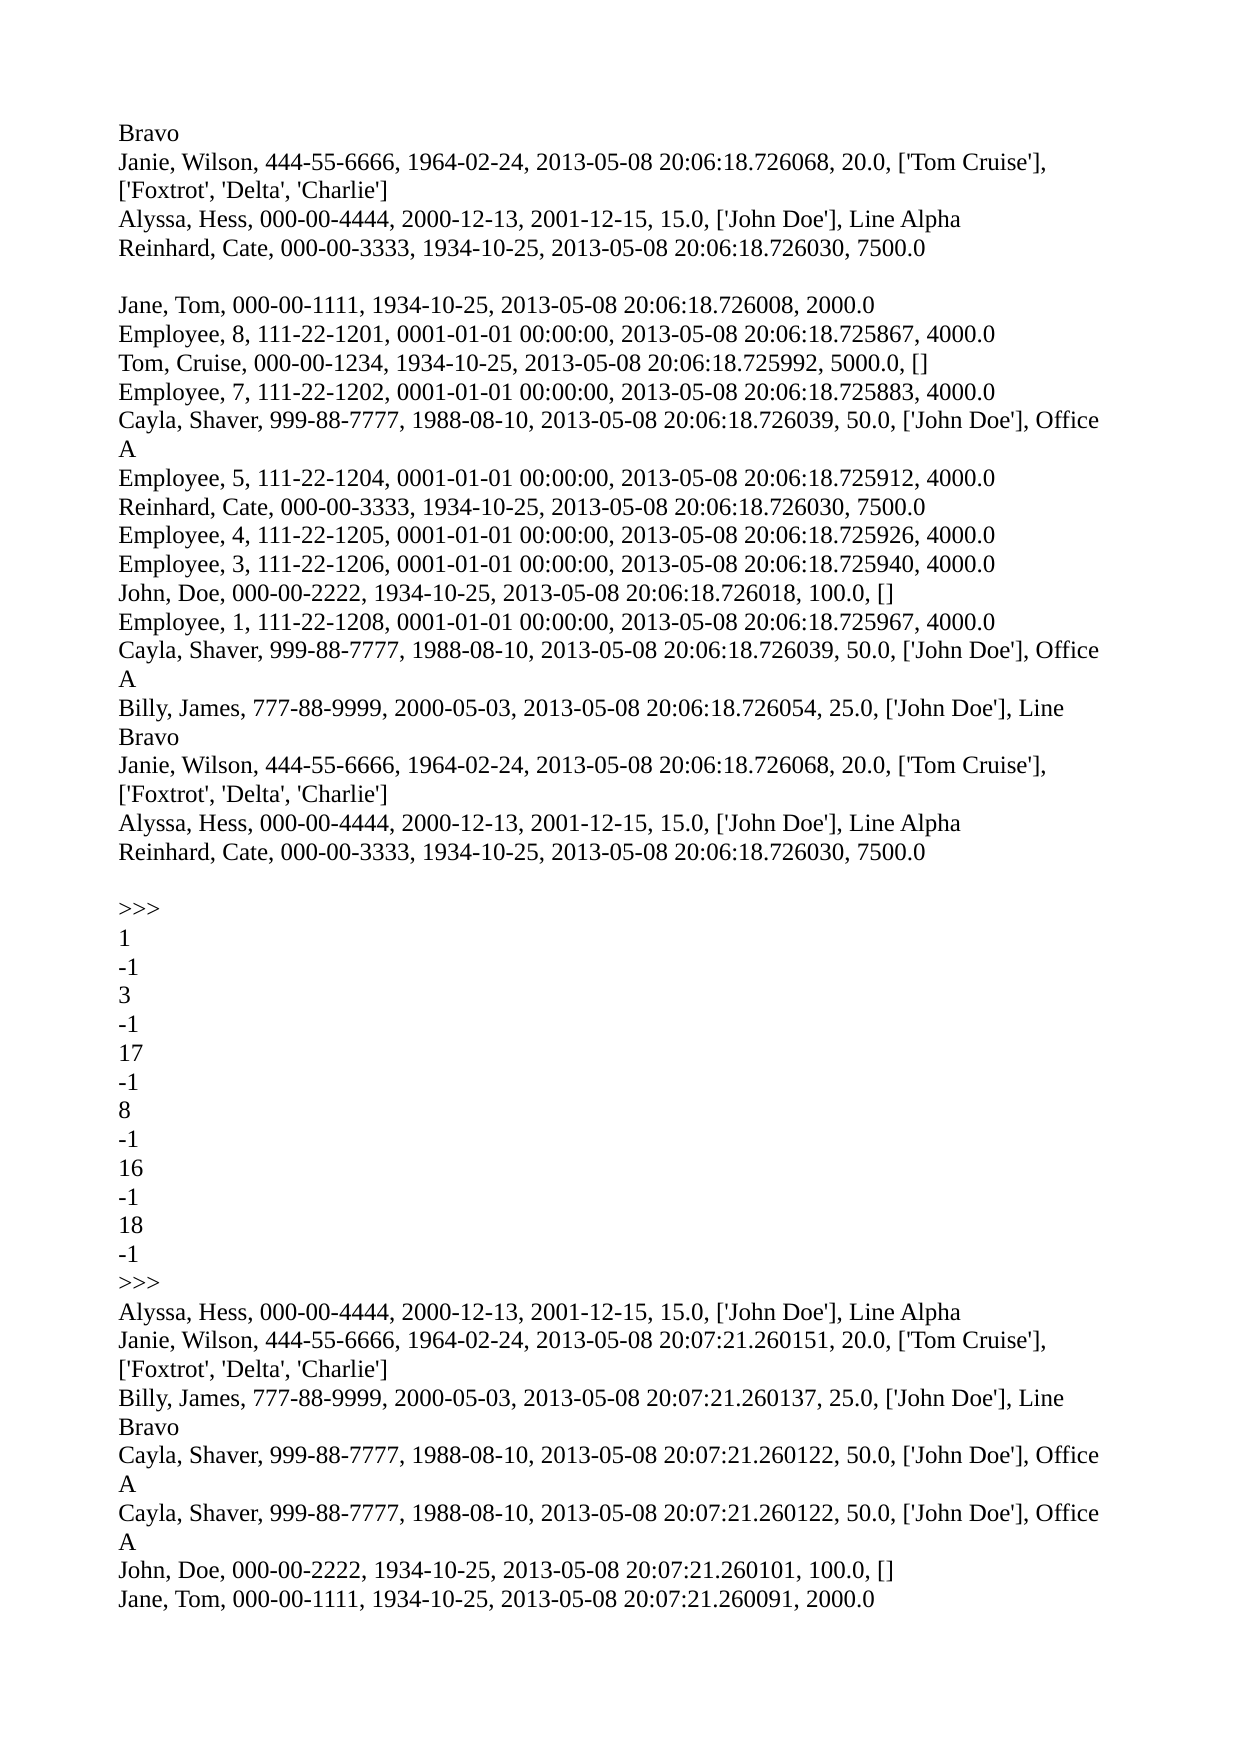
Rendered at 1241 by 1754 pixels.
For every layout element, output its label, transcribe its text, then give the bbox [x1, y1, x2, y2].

text 3 [118, 981, 1122, 1009]
text Janie, Wilson, 444-55-6666, 1964-02-24, 2013-05-08 20:06:18.726068, 20.0, ['Tom Cruise'], ['Foxtrot', 'Delta', 'Charlie'] [118, 147, 1122, 204]
text Cayla, Shaver, 999-88-7777, 1988-08-10, 2013-05-08 20:07:21.260122, 50.0, ['John Doe'], Office A [118, 1441, 1122, 1498]
text Alyssa, Hess, 000-00-4444, 2000-12-13, 2001-12-15, 15.0, ['John Doe'], Line Alpha [118, 808, 1122, 837]
text Jane, Tom, 000-00-1111, 1934-10-25, 2013-05-08 20:06:18.726008, 2000.0 [118, 291, 1122, 319]
text Employee, 1, 111-22-1208, 0001-01-01 00:00:00, 2013-05-08 20:06:18.725967, 4000.0 [118, 607, 1122, 636]
text Reinhard, Cate, 000-00-3333, 1934-10-25, 2013-05-08 20:06:18.726030, 7500.0 [118, 233, 1122, 262]
text -1 [118, 1009, 1122, 1038]
text Employee, 5, 111-22-1204, 0001-01-01 00:00:00, 2013-05-08 20:06:18.725912, 4000.0 [118, 463, 1122, 492]
text 17 [118, 1038, 1122, 1067]
text Reinhard, Cate, 000-00-3333, 1934-10-25, 2013-05-08 20:06:18.726030, 7500.0 [118, 837, 1122, 866]
text Cayla, Shaver, 999-88-7777, 1988-08-10, 2013-05-08 20:06:18.726039, 50.0, ['John Doe'], Office A [118, 636, 1122, 693]
text Jane, Tom, 000-00-1111, 1934-10-25, 2013-05-08 20:07:21.260091, 2000.0 [118, 1584, 1122, 1613]
text -1 [118, 1239, 1122, 1268]
text Janie, Wilson, 444-55-6666, 1964-02-24, 2013-05-08 20:06:18.726068, 20.0, ['Tom Cruise'], ['Foxtrot', 'Delta', 'Charlie'] [118, 751, 1122, 808]
text Tom, Cruise, 000-00-1234, 1934-10-25, 2013-05-08 20:06:18.725992, 5000.0, [] [118, 348, 1122, 377]
text 18 [118, 1211, 1122, 1239]
text Billy, James, 777-88-9999, 2000-05-03, 2013-05-08 20:07:21.260137, 25.0, ['John Doe'], Line Bravo [118, 1383, 1122, 1441]
text Cayla, Shaver, 999-88-7777, 1988-08-10, 2013-05-08 20:07:21.260122, 50.0, ['John Doe'], Office A [118, 1498, 1122, 1556]
text Employee, 8, 111-22-1201, 0001-01-01 00:00:00, 2013-05-08 20:06:18.725867, 4000.0 [118, 319, 1122, 348]
text John, Doe, 000-00-2222, 1934-10-25, 2013-05-08 20:07:21.260101, 100.0, [] [118, 1556, 1122, 1584]
text Cayla, Shaver, 999-88-7777, 1988-08-10, 2013-05-08 20:06:18.726039, 50.0, ['John Doe'], Office A [118, 406, 1122, 463]
text 1 [118, 923, 1122, 952]
text 16 [118, 1153, 1122, 1182]
text Bravo [118, 118, 1122, 147]
text -1 [118, 1182, 1122, 1211]
text Employee, 3, 111-22-1206, 0001-01-01 00:00:00, 2013-05-08 20:06:18.725940, 4000.0 [118, 549, 1122, 578]
text Janie, Wilson, 444-55-6666, 1964-02-24, 2013-05-08 20:07:21.260151, 20.0, ['Tom Cruise'], ['Foxtrot', 'Delta', 'Charlie'] [118, 1326, 1122, 1383]
text Employee, 4, 111-22-1205, 0001-01-01 00:00:00, 2013-05-08 20:06:18.725926, 4000.0 [118, 521, 1122, 549]
text Employee, 7, 111-22-1202, 0001-01-01 00:00:00, 2013-05-08 20:06:18.725883, 4000.0 [118, 377, 1122, 406]
text Reinhard, Cate, 000-00-3333, 1934-10-25, 2013-05-08 20:06:18.726030, 7500.0 [118, 492, 1122, 521]
text Billy, James, 777-88-9999, 2000-05-03, 2013-05-08 20:06:18.726054, 25.0, ['John Doe'], Line Bravo [118, 693, 1122, 751]
text Alyssa, Hess, 000-00-4444, 2000-12-13, 2001-12-15, 15.0, ['John Doe'], Line Alpha [118, 1297, 1122, 1326]
text Alyssa, Hess, 000-00-4444, 2000-12-13, 2001-12-15, 15.0, ['John Doe'], Line Alpha [118, 204, 1122, 233]
text John, Doe, 000-00-2222, 1934-10-25, 2013-05-08 20:06:18.726018, 100.0, [] [118, 578, 1122, 607]
text -1 [118, 952, 1122, 981]
text 8 [118, 1096, 1122, 1124]
text >>> [118, 894, 1122, 923]
text >>> [118, 1268, 1122, 1297]
text -1 [118, 1067, 1122, 1096]
text -1 [118, 1124, 1122, 1153]
